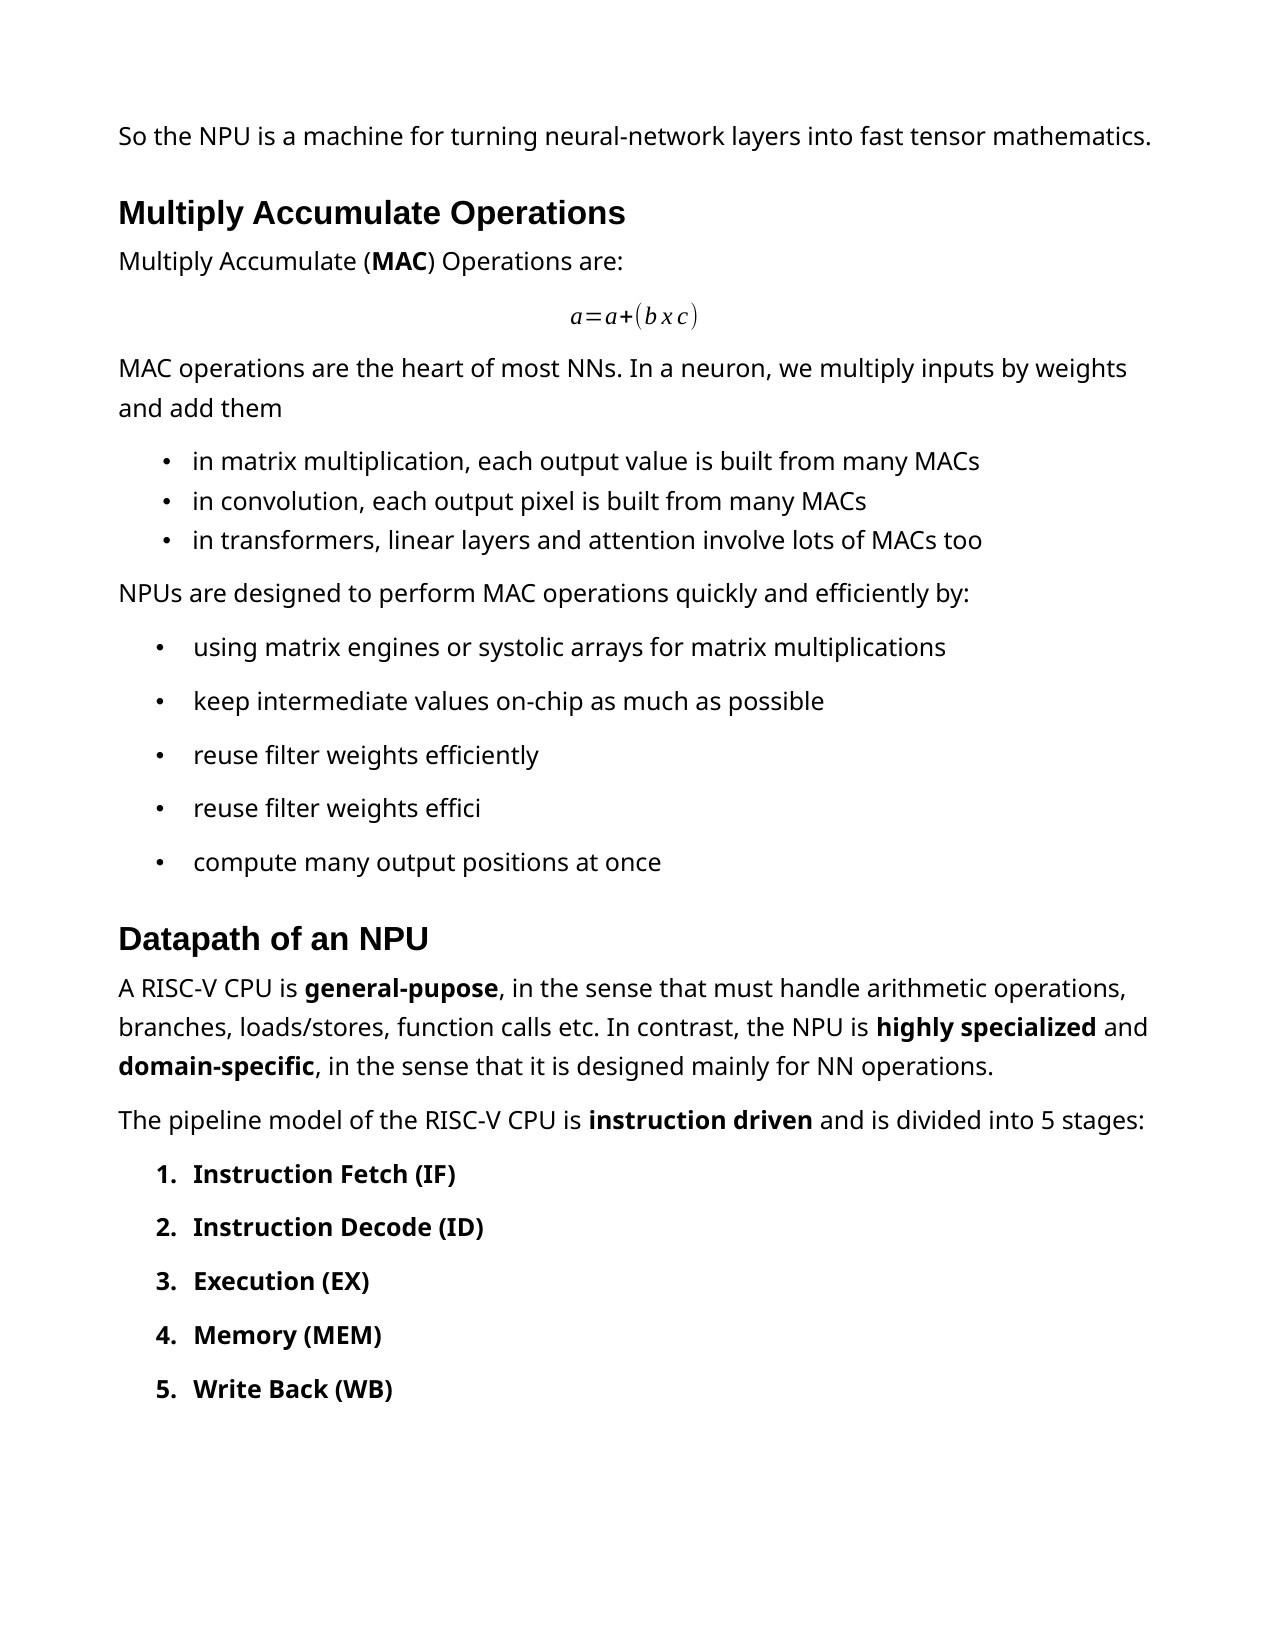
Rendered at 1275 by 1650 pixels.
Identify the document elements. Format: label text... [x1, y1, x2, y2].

text Multiply Accumulate (MAC) Operations are: [118, 244, 1157, 278]
list in matrix multiplication, each output value is built from many MACs [162, 444, 1157, 478]
subtitle Datapath of an NPU [118, 919, 1157, 958]
list in transformers, linear layers and attention involve lots of MACs too [162, 522, 1157, 556]
text A RISC-V CPU is general-pupose, in the sense that must handle arithmetic operations, branches, loads/stores, function calls etc. In contrast, the NPU is highly specialized and domain-specific, in the sense that it is designed mainly for NN operations. [118, 970, 1157, 1083]
list compute many output positions at once [156, 845, 1157, 879]
subtitle Multiply Accumulate Operations [118, 193, 1157, 231]
list reuse filter weights efficiently [156, 737, 1157, 771]
list Instruction Fetch (IF) [156, 1156, 1157, 1190]
text MAC operations are the heart of most NNs. In a neuron, we multiply inputs by weights and add them [118, 351, 1157, 424]
list Memory (MEM) [156, 1317, 1157, 1352]
text The pipeline model of the RISC-V CPU is instruction driven and is divided into 5 stages: [118, 1102, 1157, 1137]
list using matrix engines or systolic arrays for matrix multiplications [156, 630, 1157, 664]
list Write Back (WB) [156, 1371, 1157, 1405]
list in convolution, each output pixel is built from many MACs [162, 483, 1157, 517]
text NPUs are designed to perform MAC operations quickly and efficiently by: [118, 576, 1157, 610]
text So the NPU is a machine for turning neural-network layers into fast tensor mathematics. [118, 118, 1157, 152]
list Instruction Decode (ID) [156, 1210, 1157, 1244]
list Execution (EX) [156, 1264, 1157, 1298]
list keep intermediate values on-chip as much as possible [156, 684, 1157, 718]
list reuse filter weights effici [156, 791, 1157, 825]
